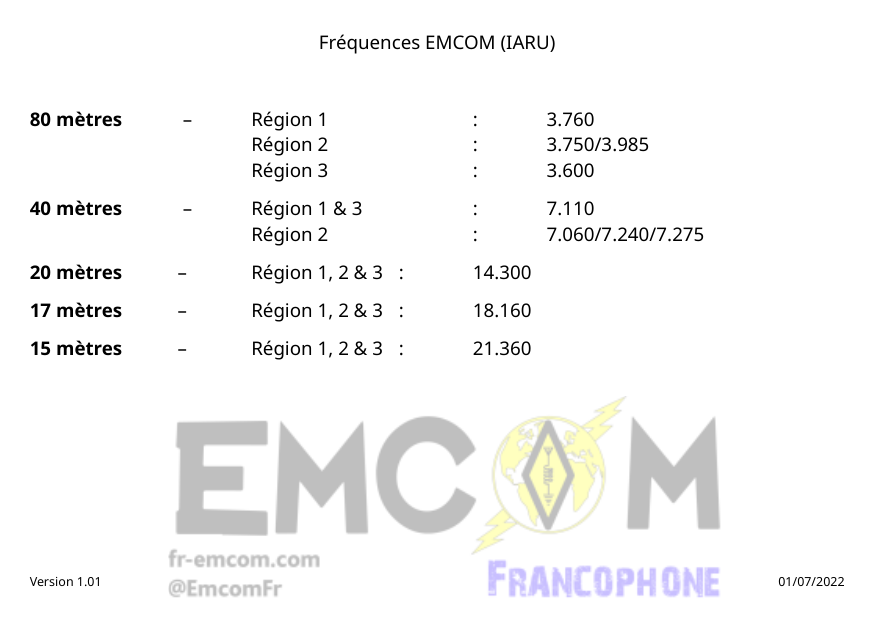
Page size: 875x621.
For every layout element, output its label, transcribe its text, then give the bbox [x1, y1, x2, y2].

text 80 mètres – Région 1 : 3.760 [29, 106, 844, 132]
text 15 mètres – Région 1, 2 & 3 : 21.360 [29, 336, 844, 361]
text Fréquences EMCOM (IARU) [29, 29, 844, 55]
text Région 3 : 3.600 [29, 157, 844, 183]
text Région 2 : 3.750/3.985 [29, 132, 844, 157]
picture [168, 396, 722, 621]
text 40 mètres – Région 1 & 3 : 7.110 [29, 195, 844, 221]
text 20 mètres – Région 1, 2 & 3 : 14.300 [29, 259, 844, 284]
text 17 mètres – Région 1, 2 & 3 : 18.160 [29, 297, 844, 323]
text Région 2 : 7.060/7.240/7.275 [29, 221, 844, 246]
